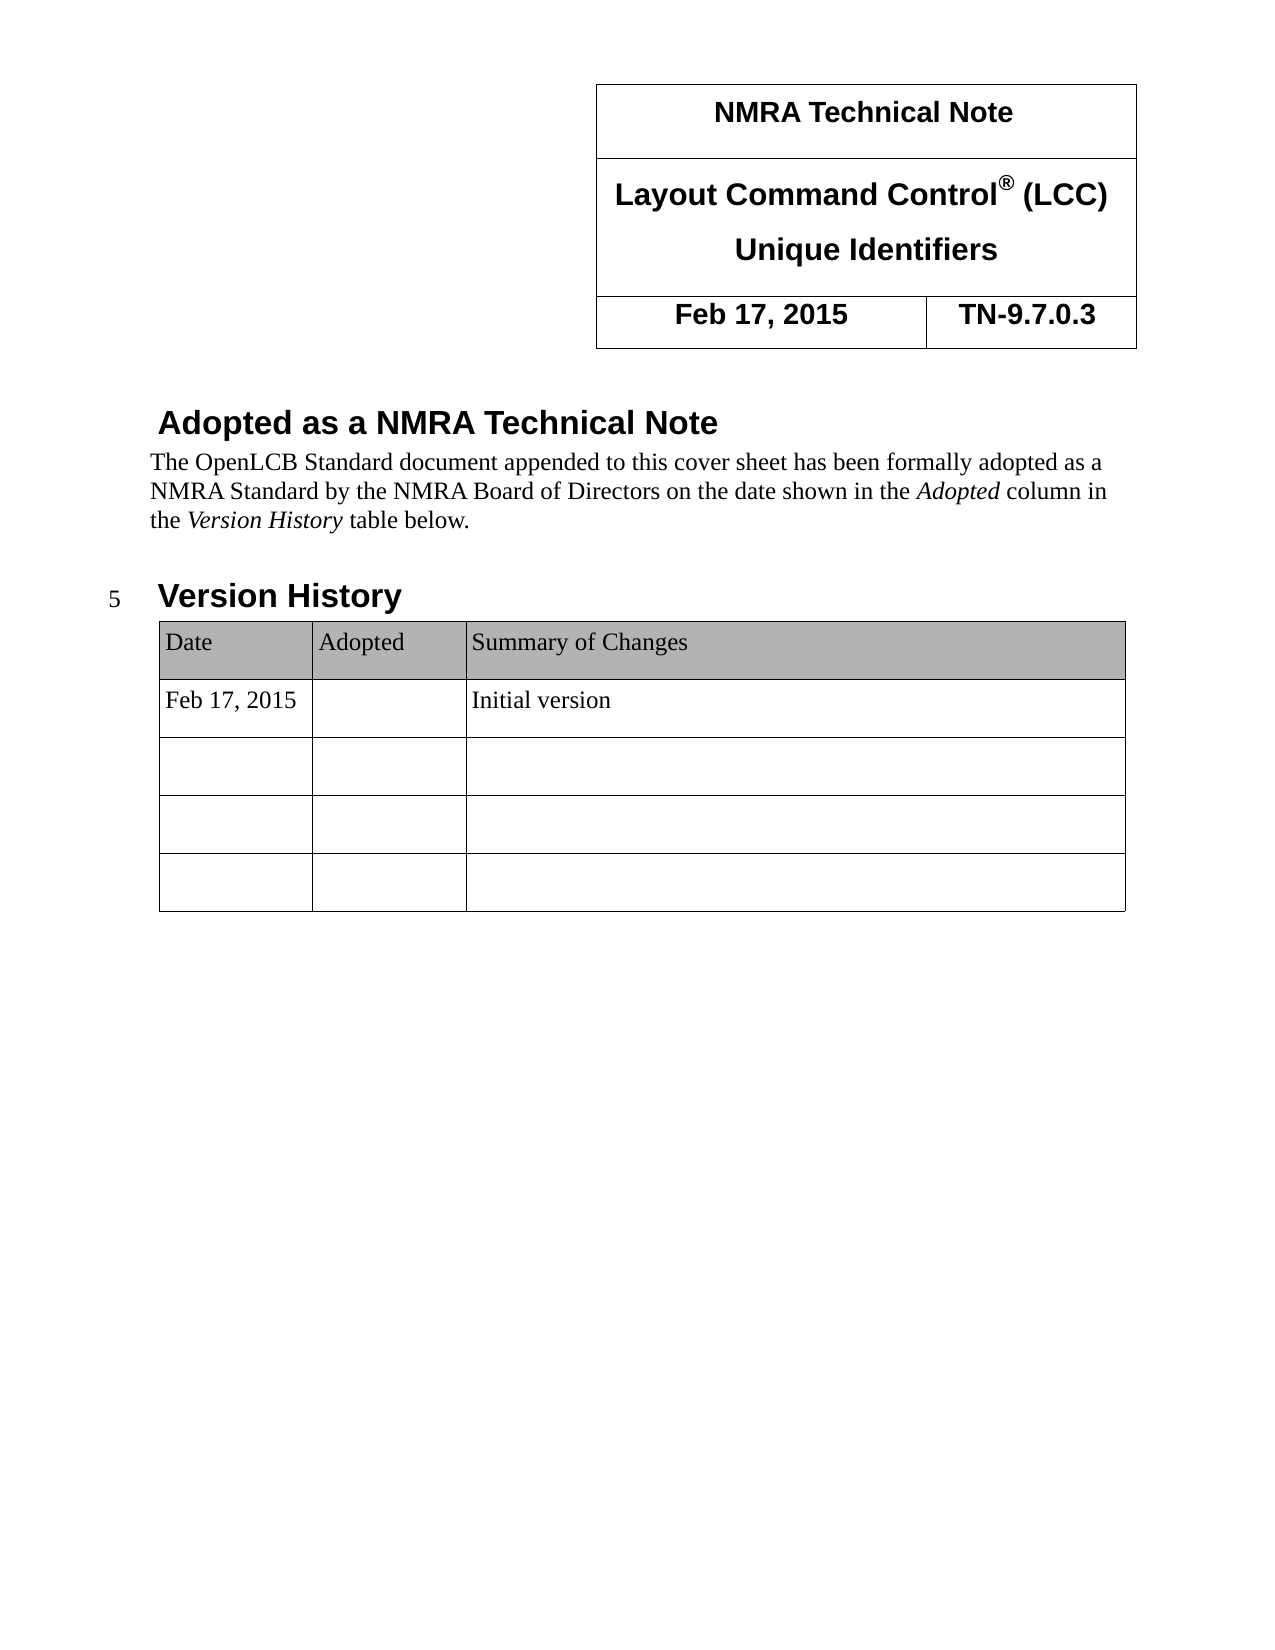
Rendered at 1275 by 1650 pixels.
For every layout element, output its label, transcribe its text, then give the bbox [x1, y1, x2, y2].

subtitle Adopted as a NMRA Technical Note [112, 403, 1125, 441]
table_cell Feb 17, 2015 [160, 680, 312, 737]
table_header Date [160, 622, 312, 679]
table_cell [313, 796, 466, 853]
table_cell [467, 738, 1125, 795]
subtitle Version History [112, 576, 1125, 615]
table_cell [467, 854, 1125, 911]
table_cell [313, 854, 466, 911]
table_header Adopted [313, 622, 466, 679]
table_cell [160, 738, 312, 795]
table_cell [313, 738, 466, 795]
text The OpenLCB Standard document appended to this cover sheet has been formally adopted as a NMRA Standard by the NMRA Board of Directors on the date shown in the Adopted column in the Version History table below. [150, 447, 1125, 534]
table_cell [313, 680, 466, 737]
table_cell [160, 796, 312, 853]
table_cell Initial version [467, 680, 1125, 737]
table_cell [467, 796, 1125, 853]
table_cell [160, 854, 312, 911]
table_header Summary of Changes [467, 622, 1125, 679]
